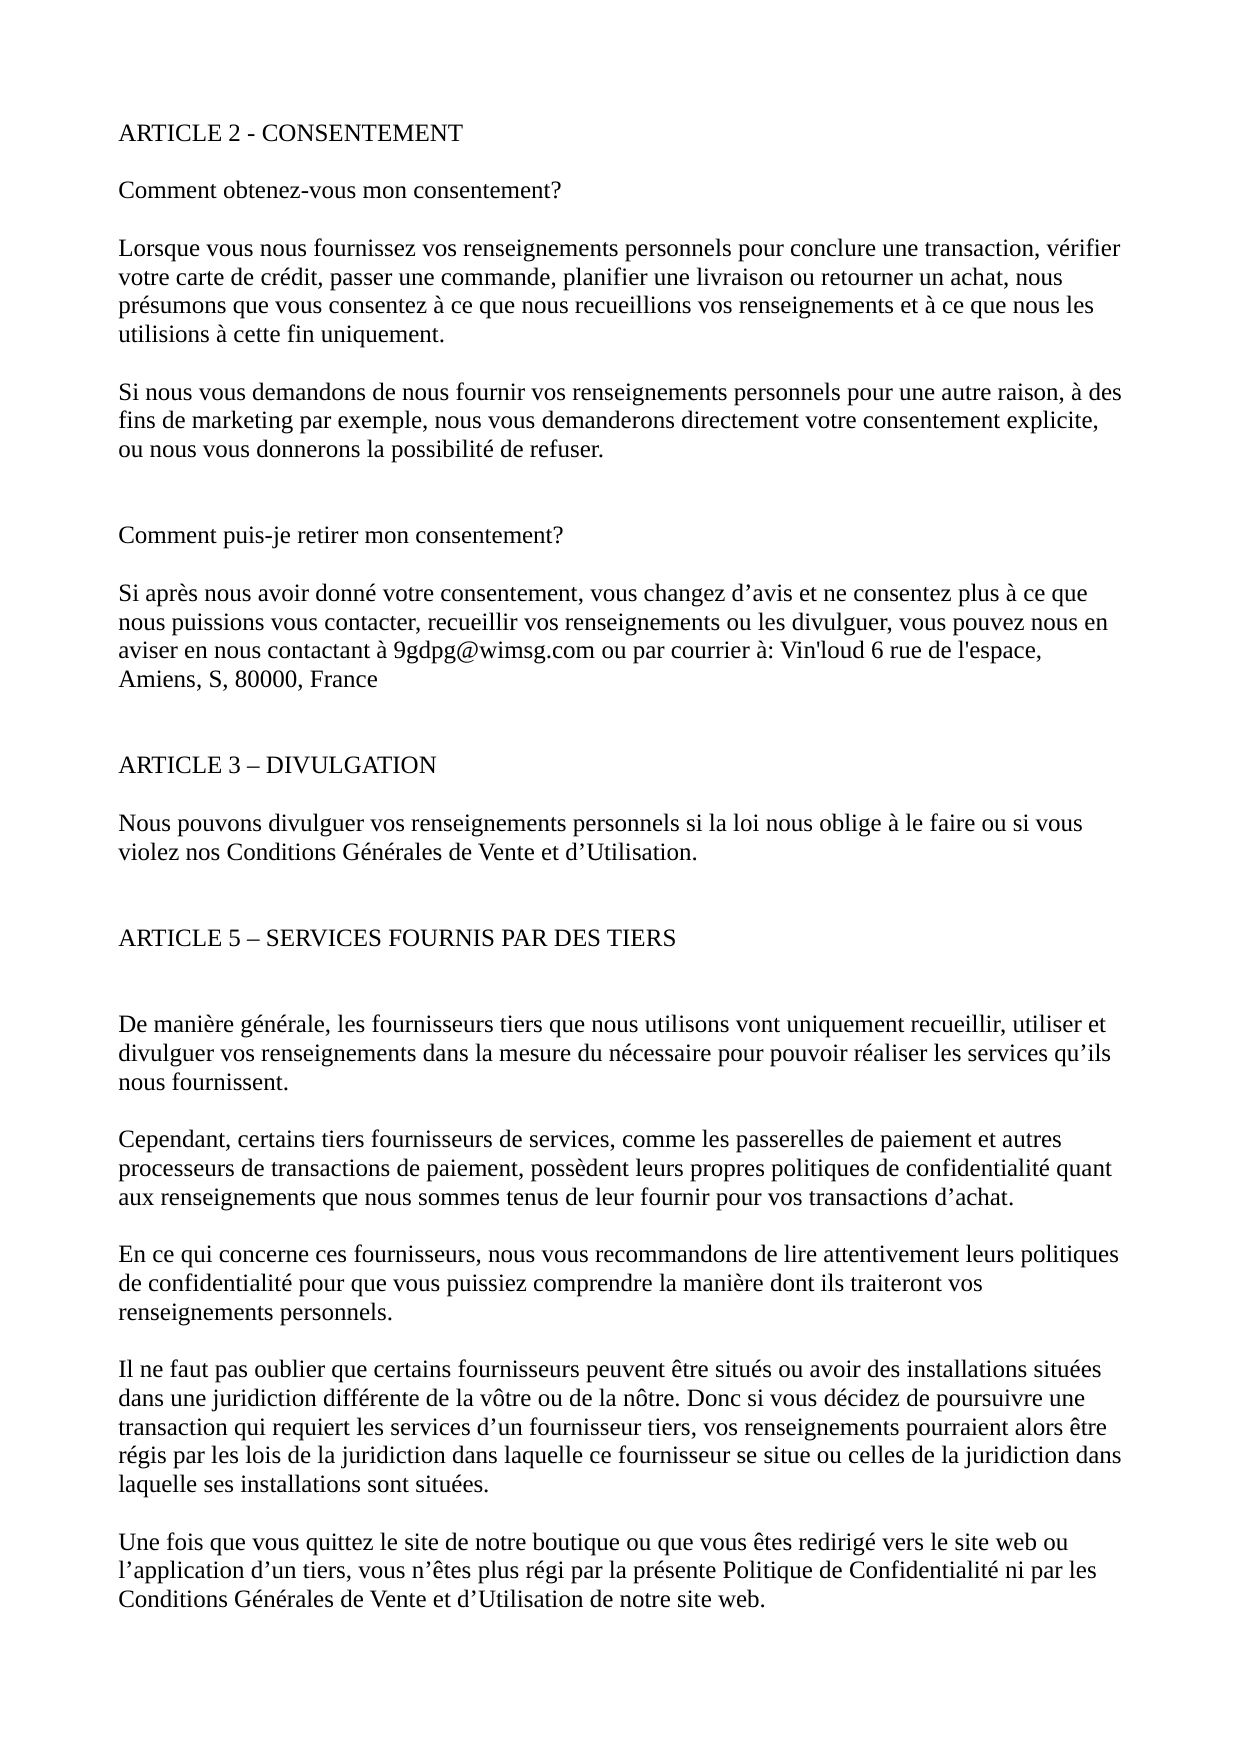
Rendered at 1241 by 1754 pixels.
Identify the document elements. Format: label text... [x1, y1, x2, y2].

text Comment puis-je retirer mon consentement? [118, 521, 1122, 549]
text En ce qui concerne ces fournisseurs, nous vous recommandons de lire attentivement leurs politiques de confidentialité pour que vous puissiez comprendre la manière dont ils traiteront vos renseignements personnels. [118, 1239, 1122, 1326]
text ARTICLE 5 – SERVICES FOURNIS PAR DES TIERS [118, 923, 1122, 952]
text Il ne faut pas oublier que certains fournisseurs peuvent être situés ou avoir des installations situées dans une juridiction différente de la vôtre ou de la nôtre. Donc si vous décidez de poursuivre une transaction qui requiert les services d’un fournisseur tiers, vos renseignements pourraient alors être régis par les lois de la juridiction dans laquelle ce fournisseur se situe ou celles de la juridiction dans laquelle ses installations sont situées. [118, 1354, 1122, 1498]
text Lorsque vous nous fournissez vos renseignements personnels pour conclure une transaction, vérifier votre carte de crédit, passer une commande, planifier une livraison ou retourner un achat, nous présumons que vous consentez à ce que nous recueillions vos renseignements et à ce que nous les utilisions à cette fin uniquement. [118, 233, 1122, 348]
text Cependant, certains tiers fournisseurs de services, comme les passerelles de paiement et autres processeurs de transactions de paiement, possèdent leurs propres politiques de confidentialité quant aux renseignements que nous sommes tenus de leur fournir pour vos transactions d’achat. [118, 1124, 1122, 1211]
text Une fois que vous quittez le site de notre boutique ou que vous êtes redirigé vers le site web ou l’application d’un tiers, vous n’êtes plus régi par la présente Politique de Confidentialité ni par les Conditions Générales de Vente et d’Utilisation de notre site web. [118, 1527, 1122, 1613]
text Comment obtenez-vous mon consentement? [118, 176, 1122, 204]
text Si après nous avoir donné votre consentement, vous changez d’avis et ne consentez plus à ce que nous puissions vous contacter, recueillir vos renseignements ou les divulguer, vous pouvez nous en aviser en nous contactant à 9gdpg@wimsg.com ou par courrier à: Vin'loud 6 rue de l'espace, Amiens, S, 80000, France [118, 578, 1122, 693]
text De manière générale, les fournisseurs tiers que nous utilisons vont uniquement recueillir, utiliser et divulguer vos renseignements dans la mesure du nécessaire pour pouvoir réaliser les services qu’ils nous fournissent. [118, 1009, 1122, 1096]
text Si nous vous demandons de nous fournir vos renseignements personnels pour une autre raison, à des fins de marketing par exemple, nous vous demanderons directement votre consentement explicite, ou nous vous donnerons la possibilité de refuser. [118, 377, 1122, 463]
text ARTICLE 3 – DIVULGATION [118, 751, 1122, 779]
text ARTICLE 2 - CONSENTEMENT [118, 118, 1122, 147]
text Nous pouvons divulguer vos renseignements personnels si la loi nous oblige à le faire ou si vous violez nos Conditions Générales de Vente et d’Utilisation. [118, 808, 1122, 866]
